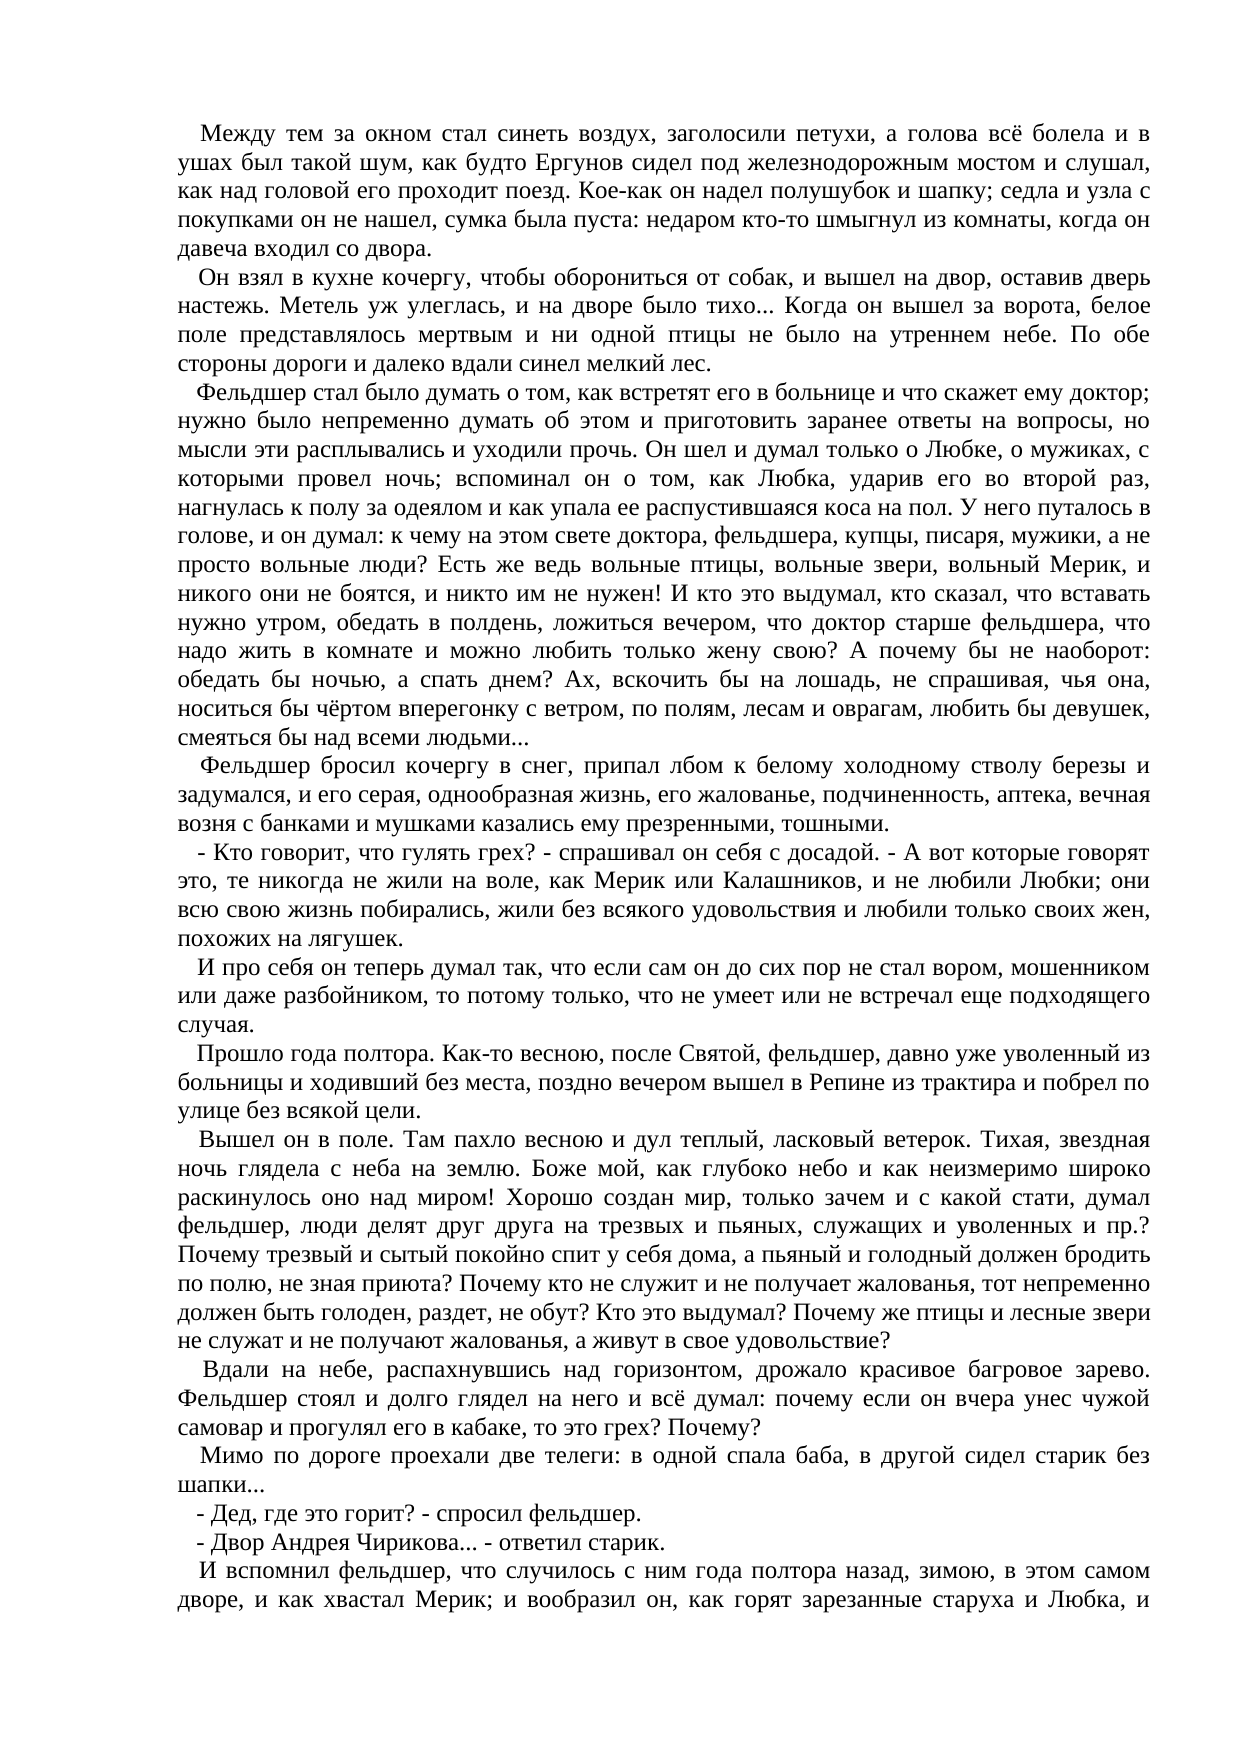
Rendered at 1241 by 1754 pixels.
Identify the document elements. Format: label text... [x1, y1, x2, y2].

text - Дед, где это горит? - спросил фельдшер. [177, 1498, 1152, 1527]
text Фельдшер бросил кочергу в снег, припал лбом к белому холодному стволу березы и задумался, и его серая, однообразная жизнь, его жалованье, подчиненность, аптека, вечная возня с банками и мушками казались ему презренными, тошными. [177, 751, 1152, 837]
text Вышел он в поле. Там пахло весною и дул теплый, ласковый ветерок. Тихая, звездная ночь глядела с неба на землю. Боже мой, как глубоко небо и как неизмеримо широко раскинулось оно над миром! Хорошо создан мир, только зачем и с какой стати, думал фельдшер, люди делят друг друга на трезвых и пьяных, служащих и уволенных и пр.? Почему трезвый и сытый покойно спит у себя дома, а пьяный и голодный должен бродить по полю, не зная приюта? Почему кто не служит и не получает жалованья, тот непременно должен быть голоден, раздет, не обут? Кто это выдумал? Почему же птицы и лесные звери не служат и не получают жалованья, а живут в свое удовольствие? [177, 1124, 1152, 1354]
text И вспомнил фельдшер, что случилось с ним года полтора назад, зимою, в этом самом дворе, и как хвастал Мерик; и вообразил он, как горят зарезанные старуха и Любка, и [177, 1556, 1152, 1613]
text - Двор Андрея Чирикова... - ответил старик. [177, 1527, 1152, 1556]
text Между тем за окном стал синеть воздух, заголосили петухи, а голова всё болела и в ушах был такой шум, как будто Ергунов сидел под железнодорожным мостом и слушал, как над головой его проходит поезд. Кое-как он надел полушубок и шапку; седла и узла с покупками он не нашел, сумка была пуста: недаром кто-то шмыгнул из комнаты, когда он давеча входил со двора. [177, 118, 1152, 262]
text И про себя он теперь думал так, что если сам он до сих пор не стал вором, мошенником или даже разбойником, то потому только, что не умеет или не встречал еще подходящего случая. [177, 952, 1152, 1038]
text Мимо по дороге проехали две телеги: в одной спала баба, в другой сидел старик без шапки... [177, 1441, 1152, 1498]
text Прошло года полтора. Как-то весною, после Святой, фельдшер, давно уже уволенный из больницы и ходивший без места, поздно вечером вышел в Репине из трактира и побрел по улице без всякой цели. [177, 1038, 1152, 1124]
text Вдали на небе, распахнувшись над горизонтом, дрожало красивое багровое зарево. Фельдшер стоял и долго глядел на него и всё думал: почему если он вчера унес чужой самовар и прогулял его в кабаке, то это грех? Почему? [177, 1354, 1152, 1441]
text Он взял в кухне кочергу, чтобы оборониться от собак, и вышел на двор, оставив дверь настежь. Метель уж улеглась, и на дворе было тихо... Когда он вышел за ворота, белое поле представлялось мертвым и ни одной птицы не было на утреннем небе. По обе стороны дороги и далеко вдали синел мелкий лес. [177, 262, 1152, 377]
text - Кто говорит, что гулять грех? - спрашивал он себя с досадой. - А вот которые говорят это, те никогда не жили на воле, как Мерик или Калашников, и не любили Любки; они всю свою жизнь побирались, жили без всякого удовольствия и любили только своих жен, похожих на лягушек. [177, 837, 1152, 952]
text Фельдшер стал было думать о том, как встретят его в больнице и что скажет ему доктор; нужно было непременно думать об этом и приготовить заранее ответы на вопросы, но мысли эти расплывались и уходили прочь. Он шел и думал только о Любке, о мужиках, с которыми провел ночь; вспоминал он о том, как Любка, ударив его во второй раз, нагнулась к полу за одеялом и как упала ее распустившаяся коса на пол. У него путалось в голове, и он думал: к чему на этом свете доктора, фельдшера, купцы, писаря, мужики, а не просто вольные люди? Есть же ведь вольные птицы, вольные звери, вольный Мерик, и никого они не боятся, и никто им не нужен! И кто это выдумал, кто сказал, что вставать нужно утром, обедать в полдень, ложиться вечером, что доктор старше фельдшера, что надо жить в комнате и можно любить только жену свою? А почему бы не наоборот: обедать бы ночью, а спать днем? Ах, вскочить бы на лошадь, не спрашивая, чья она, носиться бы чёртом вперегонку с ветром, по полям, лесам и оврагам, любить бы девушек, смеяться бы над всеми людьми... [177, 377, 1152, 751]
